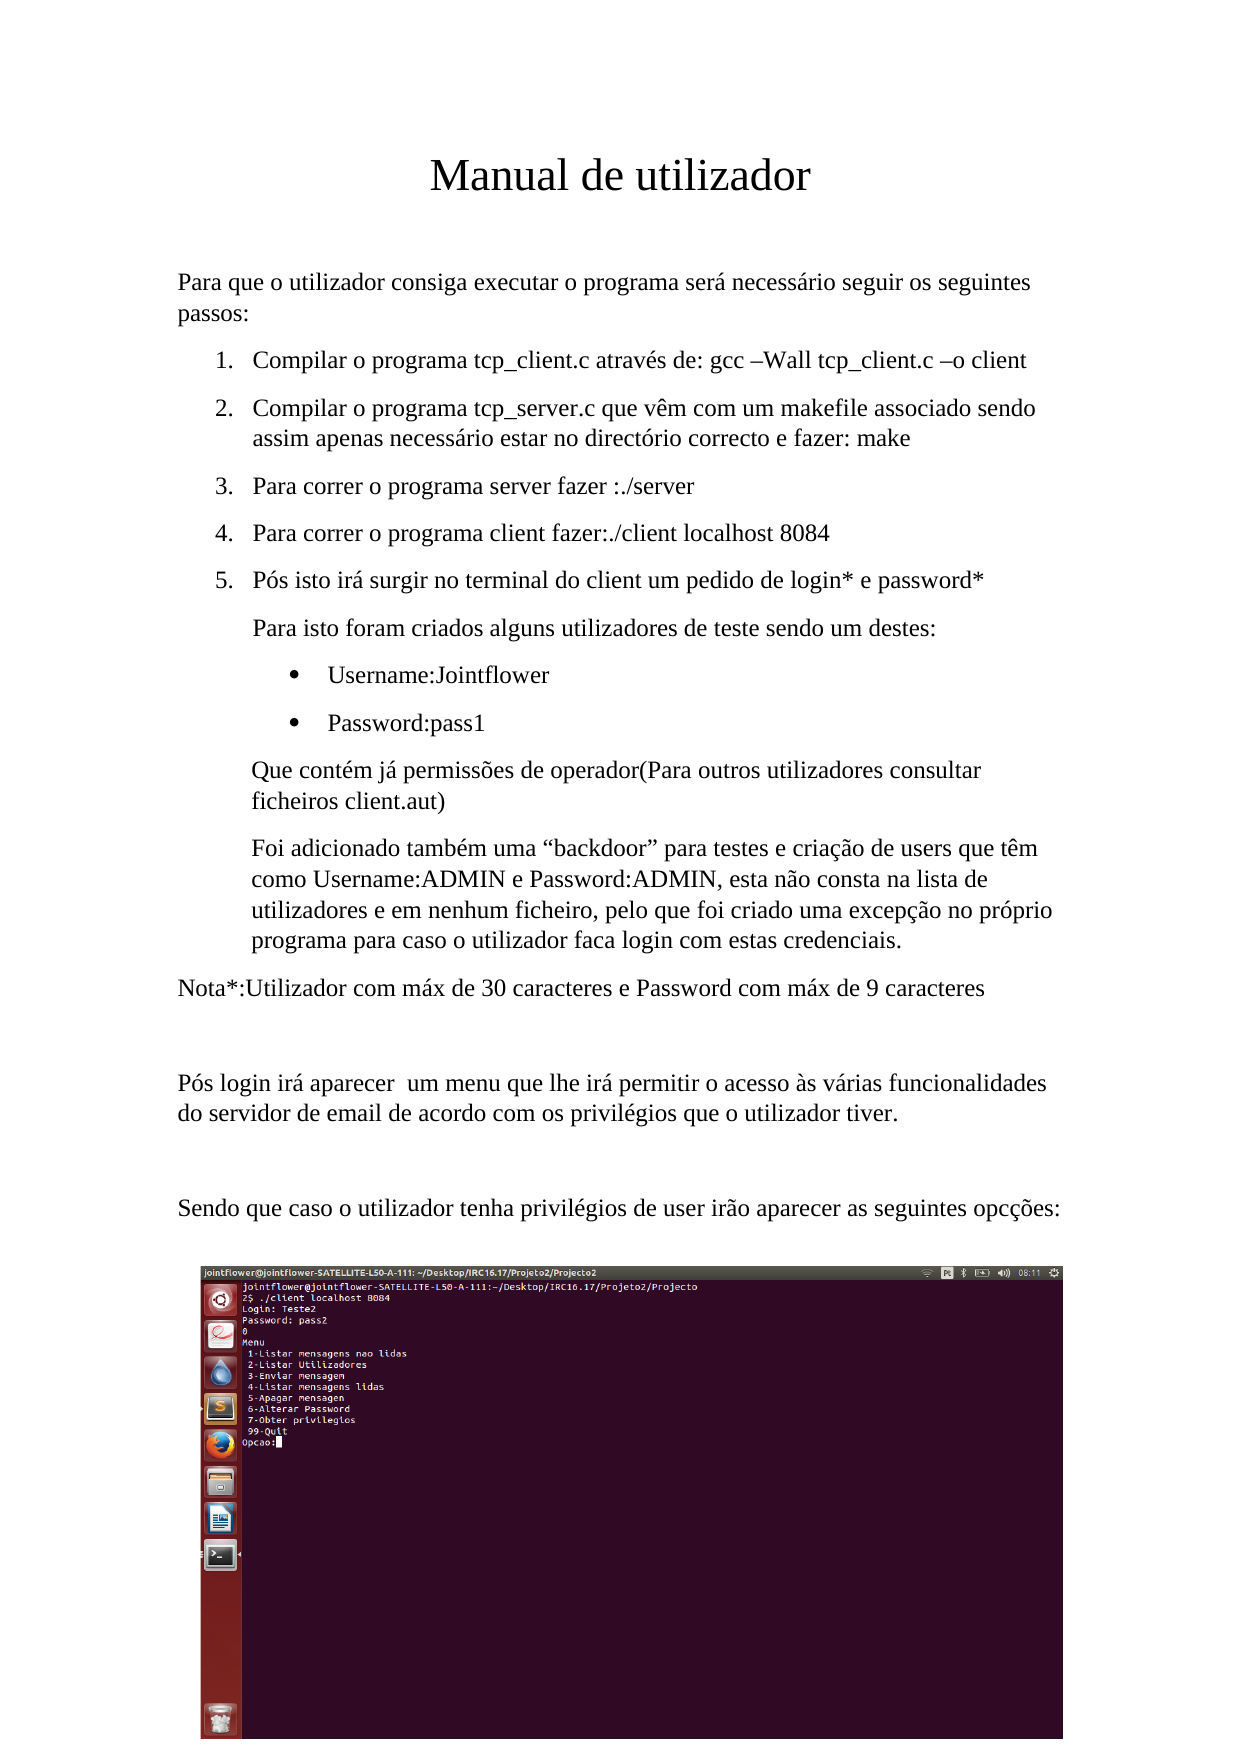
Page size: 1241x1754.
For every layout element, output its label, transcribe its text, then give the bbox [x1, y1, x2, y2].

list Pós isto irá surgir no terminal do client um pedido de login* e password* [215, 566, 1063, 594]
list Compilar o programa tcp_server.c que vêm com um makefile associado sendo assim apenas necessário estar no directório correcto e fazer: make [215, 393, 1063, 452]
picture [200, 1266, 1063, 1739]
list Para isto foram criados alguns utilizadores de teste sendo um destes: [252, 613, 1063, 642]
text Nota*:Utilizador com máx de 30 caracteres e Password com máx de 9 caracteres [177, 973, 1063, 1002]
text Sendo que caso o utilizador tenha privilégios de user irão aparecer as seguintes opcções: [177, 1193, 1063, 1222]
list Compilar o programa tcp_client.c através de: gcc –Wall tcp_client.c –o client [215, 345, 1063, 374]
text Foi adicionado também uma “backdoor” para testes e criação de users que têm como Username:ADMIN e Password:ADMIN, esta não consta na lista de utilizadores e em nenhum ficheiro, pelo que foi criado uma excepção no próprio programa para caso o utilizador faca login com estas credenciais. [251, 833, 1063, 954]
text Manual de utilizador [177, 148, 1063, 200]
list Username:Jointflower [290, 660, 1063, 689]
list Password:pass1 [290, 708, 1063, 737]
text Para que o utilizador consiga executar o programa será necessário seguir os seguintes passos: [177, 267, 1063, 327]
text Pós login irá aparecer um menu que lhe irá permitir o acesso às várias funcionalidades do servidor de email de acordo com os privilégios que o utilizador tiver. [177, 1068, 1063, 1127]
text Que contém já permissões de operador(Para outros utilizadores consultar ficheiros client.aut) [251, 755, 1063, 815]
list Para correr o programa client fazer:./client localhost 8084 [215, 518, 1063, 547]
list Para correr o programa server fazer :./server [215, 471, 1063, 499]
